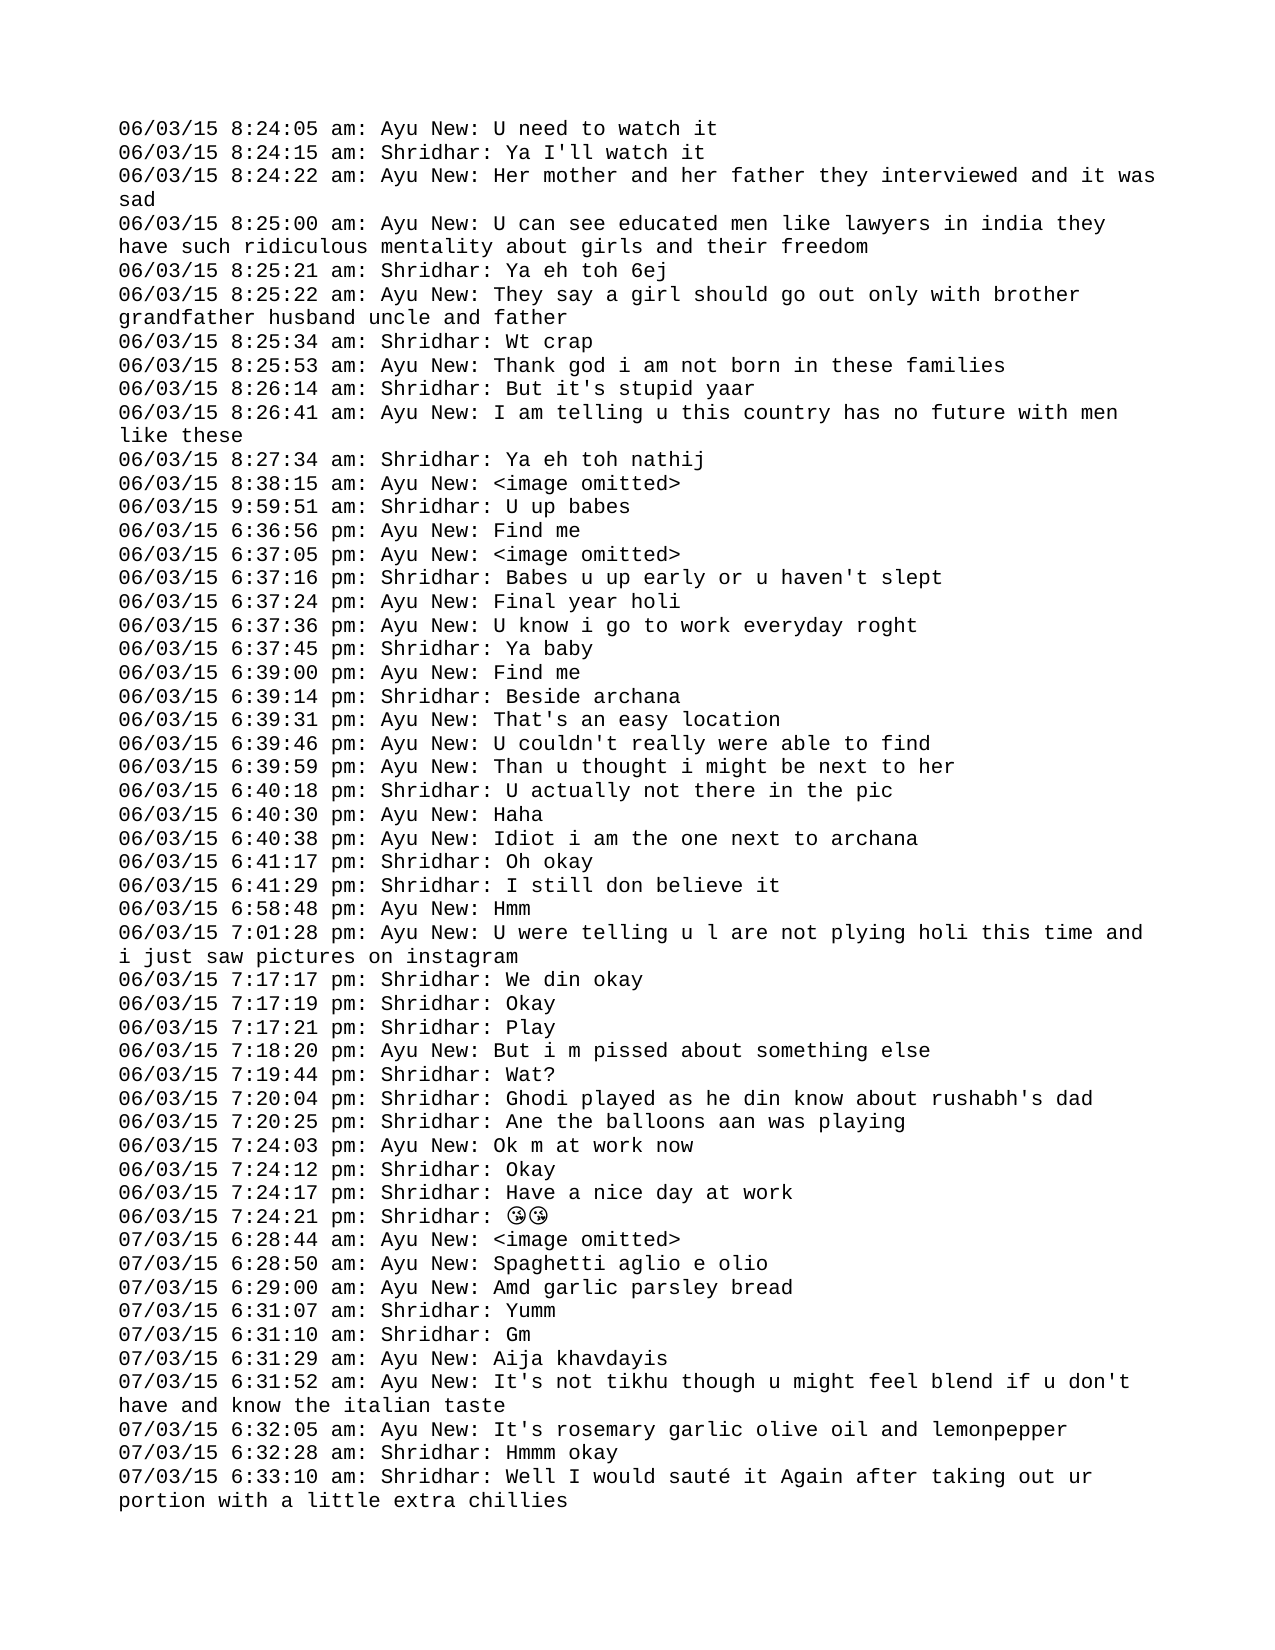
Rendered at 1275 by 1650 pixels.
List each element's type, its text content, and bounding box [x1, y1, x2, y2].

text 06/03/15 6:37:16 pm: Shridhar: Babes u up early or u haven't slept [118, 567, 1157, 591]
text 06/03/15 7:24:17 pm: Shridhar: Have a nice day at work [118, 1182, 1157, 1206]
text 06/03/15 8:25:22 am: Ayu New: They say a girl should go out only with brother grandfather husband uncle and father [118, 284, 1157, 331]
text 07/03/15 6:32:05 am: Ayu New: It's rosemary garlic olive oil and lemonpepper [118, 1419, 1157, 1442]
text 06/03/15 7:17:19 pm: Shridhar: Okay [118, 993, 1157, 1017]
text 06/03/15 6:41:29 pm: Shridhar: I still don believe it [118, 875, 1157, 898]
text 06/03/15 6:37:36 pm: Ayu New: U know i go to work everyday roght [118, 615, 1157, 638]
text 06/03/15 8:25:21 am: Shridhar: Ya eh toh 6ej [118, 260, 1157, 284]
text 06/03/15 7:19:44 pm: Shridhar: Wat? [118, 1064, 1157, 1088]
text 06/03/15 9:59:51 am: Shridhar: U up babes [118, 496, 1157, 520]
text 07/03/15 6:29:00 am: Ayu New: Amd garlic parsley bread [118, 1277, 1157, 1300]
text 06/03/15 8:24:05 am: Ayu New: U need to watch it [118, 118, 1157, 142]
text 06/03/15 8:24:15 am: Shridhar: Ya I'll watch it [118, 142, 1157, 165]
text 06/03/15 7:20:25 pm: Shridhar: Ane the balloons aan was playing [118, 1111, 1157, 1135]
text 07/03/15 6:28:50 am: Ayu New: Spaghetti aglio e olio [118, 1253, 1157, 1277]
text 06/03/15 6:37:05 pm: Ayu New: <image omitted> [118, 544, 1157, 567]
text 06/03/15 6:39:00 pm: Ayu New: Find me [118, 662, 1157, 686]
text 06/03/15 7:24:21 pm: Shridhar: 😘😘 [118, 1206, 1157, 1229]
text 06/03/15 7:17:17 pm: Shridhar: We din okay [118, 969, 1157, 993]
text 06/03/15 7:01:28 pm: Ayu New: U were telling u l are not plying holi this time and i just saw pictures on instagram [118, 922, 1157, 969]
text 06/03/15 6:39:59 pm: Ayu New: Than u thought i might be next to her [118, 757, 1157, 780]
text 06/03/15 8:24:22 am: Ayu New: Her mother and her father they interviewed and it was sad [118, 165, 1157, 213]
text 06/03/15 8:26:14 am: Shridhar: But it's stupid yaar [118, 378, 1157, 402]
text 06/03/15 6:37:45 pm: Shridhar: Ya baby [118, 638, 1157, 662]
text 07/03/15 6:33:10 am: Shridhar: Well I would sauté it Again after taking out ur portion with a little extra chillies [118, 1466, 1157, 1513]
text 07/03/15 6:31:29 am: Ayu New: Aija khavdayis [118, 1348, 1157, 1371]
text 06/03/15 7:24:03 pm: Ayu New: Ok m at work now [118, 1135, 1157, 1158]
text 06/03/15 8:25:00 am: Ayu New: U can see educated men like lawyers in india they have such ridiculous mentality about girls and their freedom [118, 213, 1157, 260]
text 06/03/15 6:39:14 pm: Shridhar: Beside archana [118, 686, 1157, 709]
text 06/03/15 6:36:56 pm: Ayu New: Find me [118, 520, 1157, 544]
text 06/03/15 6:40:30 pm: Ayu New: Haha [118, 804, 1157, 827]
text 06/03/15 7:18:20 pm: Ayu New: But i m pissed about something else [118, 1040, 1157, 1064]
text 06/03/15 8:25:34 am: Shridhar: Wt crap [118, 331, 1157, 354]
text 07/03/15 6:31:52 am: Ayu New: It's not tikhu though u might feel blend if u don't have and know the italian taste [118, 1371, 1157, 1419]
text 06/03/15 6:39:31 pm: Ayu New: That's an easy location [118, 709, 1157, 733]
text 06/03/15 6:39:46 pm: Ayu New: U couldn't really were able to find [118, 733, 1157, 757]
text 06/03/15 6:40:38 pm: Ayu New: Idiot i am the one next to archana [118, 827, 1157, 851]
text 07/03/15 6:28:44 am: Ayu New: <image omitted> [118, 1229, 1157, 1253]
text 06/03/15 7:24:12 pm: Shridhar: Okay [118, 1158, 1157, 1182]
text 06/03/15 7:17:21 pm: Shridhar: Play [118, 1017, 1157, 1040]
text 07/03/15 6:31:10 am: Shridhar: Gm [118, 1324, 1157, 1348]
text 06/03/15 8:27:34 am: Shridhar: Ya eh toh nathij [118, 449, 1157, 473]
text 06/03/15 8:26:41 am: Ayu New: I am telling u this country has no future with men like these [118, 402, 1157, 449]
text 07/03/15 6:31:07 am: Shridhar: Yumm [118, 1300, 1157, 1324]
text 07/03/15 6:32:28 am: Shridhar: Hmmm okay [118, 1442, 1157, 1466]
text 06/03/15 6:40:18 pm: Shridhar: U actually not there in the pic [118, 780, 1157, 804]
text 06/03/15 6:41:17 pm: Shridhar: Oh okay [118, 851, 1157, 875]
text 06/03/15 8:25:53 am: Ayu New: Thank god i am not born in these families [118, 354, 1157, 378]
text 06/03/15 8:38:15 am: Ayu New: <image omitted> [118, 473, 1157, 496]
text 06/03/15 7:20:04 pm: Shridhar: Ghodi played as he din know about rushabh's dad [118, 1088, 1157, 1111]
text 06/03/15 6:58:48 pm: Ayu New: Hmm [118, 898, 1157, 922]
text 06/03/15 6:37:24 pm: Ayu New: Final year holi [118, 591, 1157, 615]
